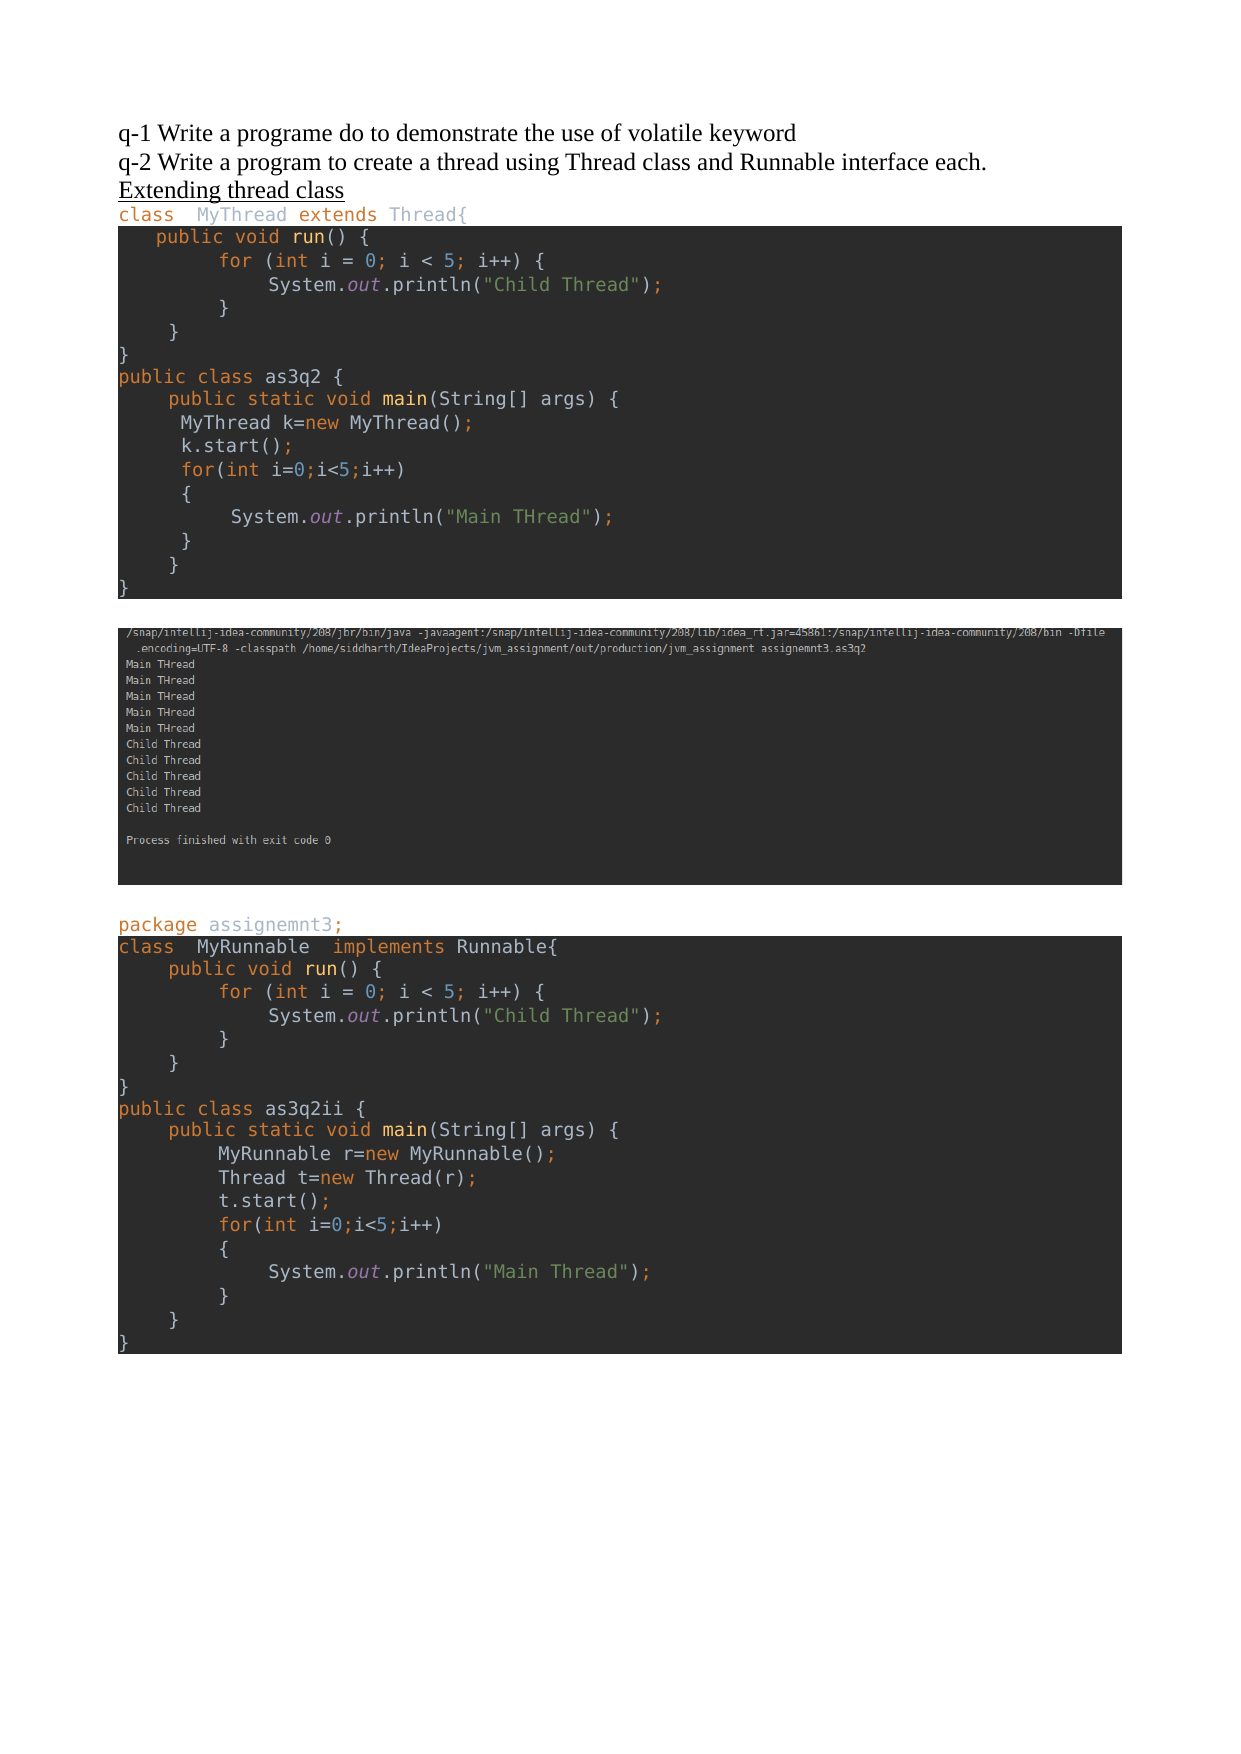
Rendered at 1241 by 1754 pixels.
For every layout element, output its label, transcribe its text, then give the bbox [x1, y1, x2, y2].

text q-1 Write a programe do to demonstrate the use of volatile keyword [118, 118, 1122, 147]
text } [118, 1052, 1122, 1076]
text System.out.println("Main THread"); [118, 506, 1122, 530]
text package assignemnt3; [118, 914, 1122, 936]
text } [118, 530, 1122, 554]
text { [118, 483, 1122, 506]
text public void run() { [118, 226, 1122, 250]
text } [118, 1285, 1122, 1309]
text Thread t=new Thread(r); [118, 1167, 1122, 1190]
picture [118, 628, 1123, 885]
text System.out.println("Main Thread"); [118, 1261, 1122, 1285]
text for(int i=0;i<5;i++) [118, 459, 1122, 483]
text } [118, 1076, 1122, 1098]
text k.start(); [118, 436, 1122, 459]
text t.start(); [118, 1190, 1122, 1214]
text } [118, 1028, 1122, 1052]
text q-2 Write a program to create a thread using Thread class and Runnable interface each. [118, 147, 1122, 176]
text System.out.println("Child Thread"); [118, 273, 1122, 297]
text MyThread k=new MyThread(); [118, 412, 1122, 436]
text Extending thread class [118, 176, 1122, 204]
text } [118, 554, 1122, 577]
text for (int i = 0; i < 5; i++) { [118, 250, 1122, 273]
text } [118, 321, 1122, 344]
text public static void main(String[] args) { [118, 388, 1122, 412]
text for (int i = 0; i < 5; i++) { [118, 981, 1122, 1005]
text } [118, 1332, 1122, 1354]
text public class as3q2ii { [118, 1098, 1122, 1119]
text System.out.println("Child Thread"); [118, 1005, 1122, 1028]
text public static void main(String[] args) { [118, 1119, 1122, 1143]
text for(int i=0;i<5;i++) [118, 1214, 1122, 1238]
text } [118, 297, 1122, 321]
text MyRunnable r=new MyRunnable(); [118, 1143, 1122, 1167]
text class MyThread extends Thread{ [118, 204, 1122, 226]
text public void run() { [118, 957, 1122, 981]
text } [118, 1309, 1122, 1332]
text public class as3q2 { [118, 366, 1122, 388]
text class MyRunnable implements Runnable{ [118, 936, 1122, 957]
text { [118, 1238, 1122, 1261]
text } [118, 577, 1122, 599]
text } [118, 344, 1122, 366]
